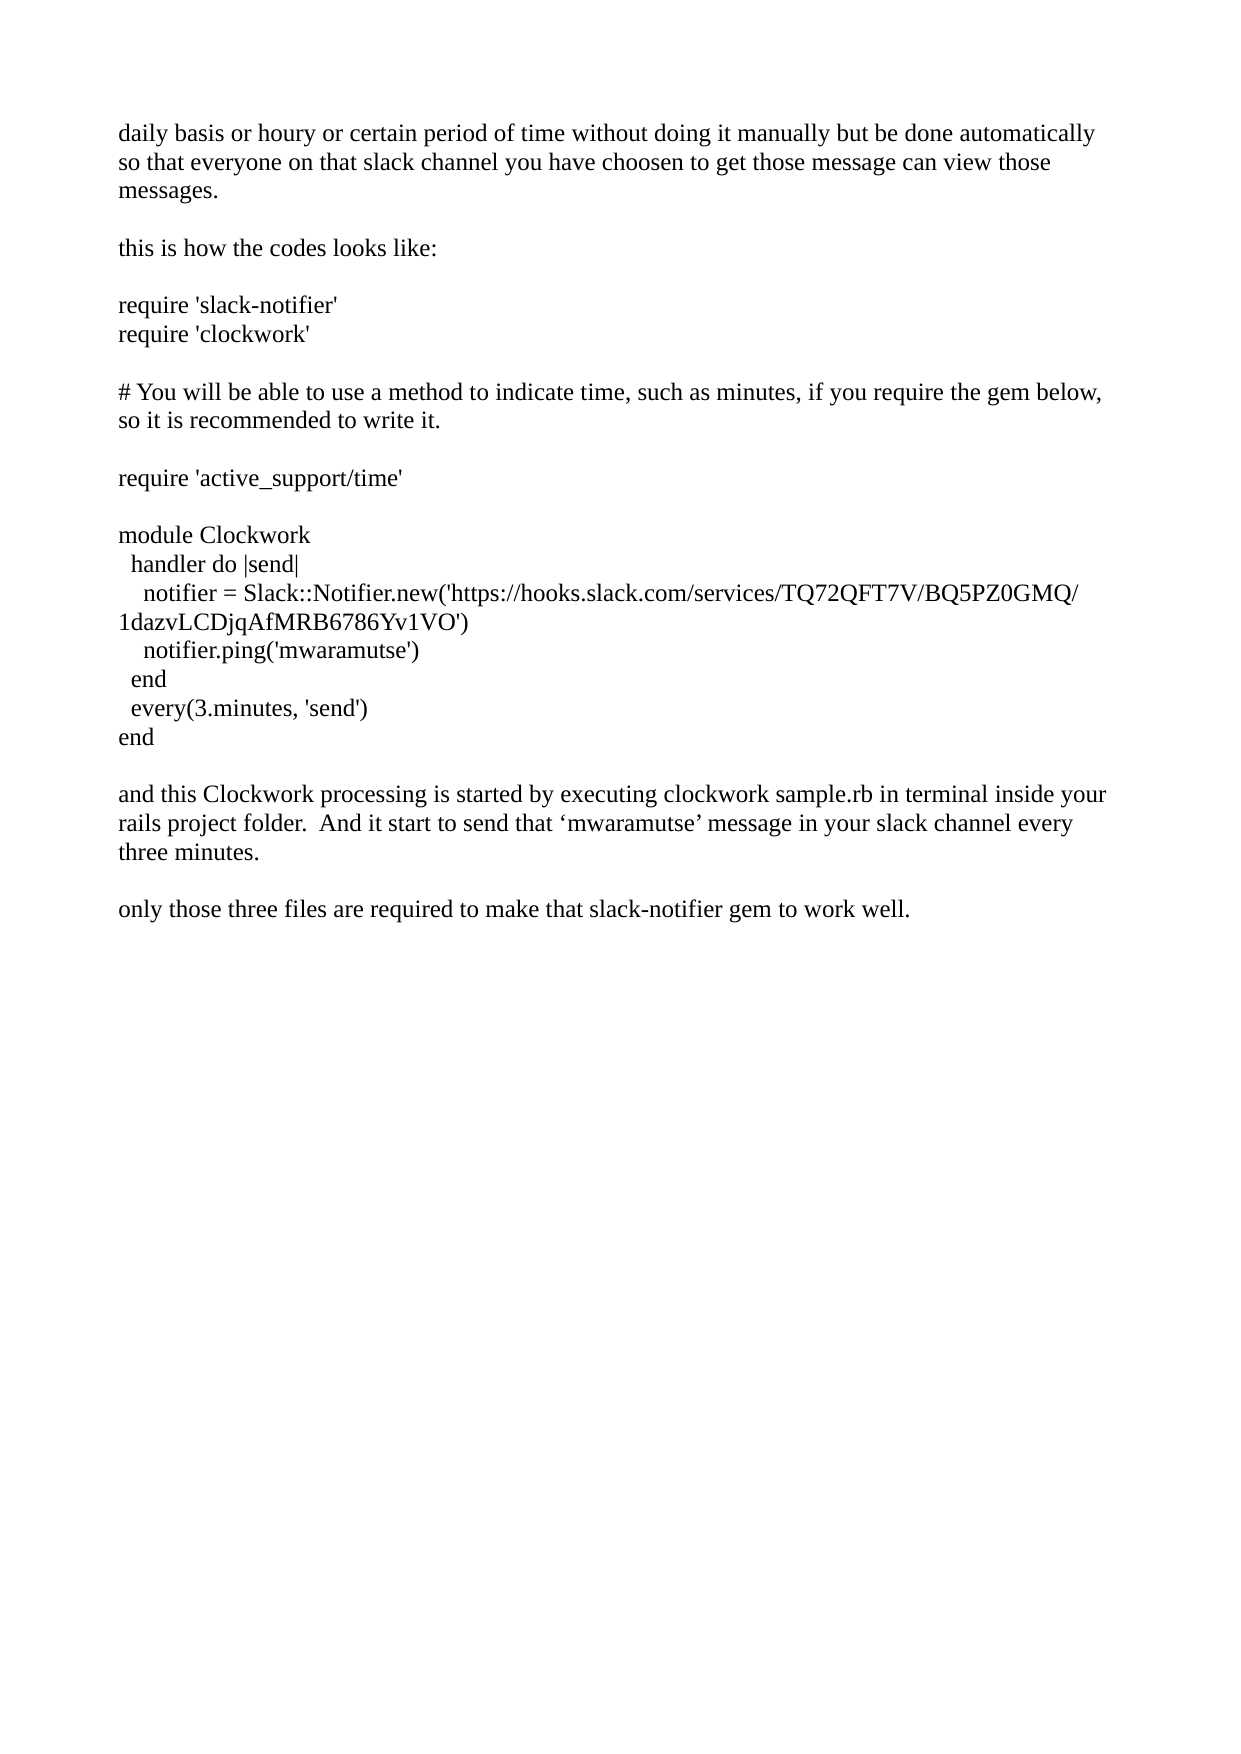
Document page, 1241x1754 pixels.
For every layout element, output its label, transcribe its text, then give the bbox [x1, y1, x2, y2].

text and this Clockwork processing is started by executing clockwork sample.rb in terminal inside your rails project folder. And it start to send that ‘mwaramutse’ message in your slack channel every three minutes. [118, 779, 1122, 866]
text require 'active_support/time' [118, 463, 1122, 492]
text handler do |send| [118, 549, 1122, 578]
text only those three files are required to make that slack-notifier gem to work well. [118, 894, 1122, 923]
text module Clockwork [118, 521, 1122, 549]
text daily basis or houry or certain period of time without doing it manually but be done automatically so that everyone on that slack channel you have choosen to get those message can view those messages. [118, 118, 1122, 204]
text end [118, 722, 1122, 751]
text end [118, 664, 1122, 693]
text notifier.ping('mwaramutse') [118, 636, 1122, 664]
text notifier = Slack::Notifier.new('https://hooks.slack.com/services/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') [118, 578, 1122, 636]
text this is how the codes looks like: [118, 233, 1122, 262]
text every(3.minutes, 'send') [118, 693, 1122, 722]
text require 'slack-notifier' [118, 291, 1122, 319]
text # You will be able to use a method to indicate time, such as minutes, if you require the gem below, so it is recommended to write it. [118, 377, 1122, 434]
text require 'clockwork' [118, 319, 1122, 348]
